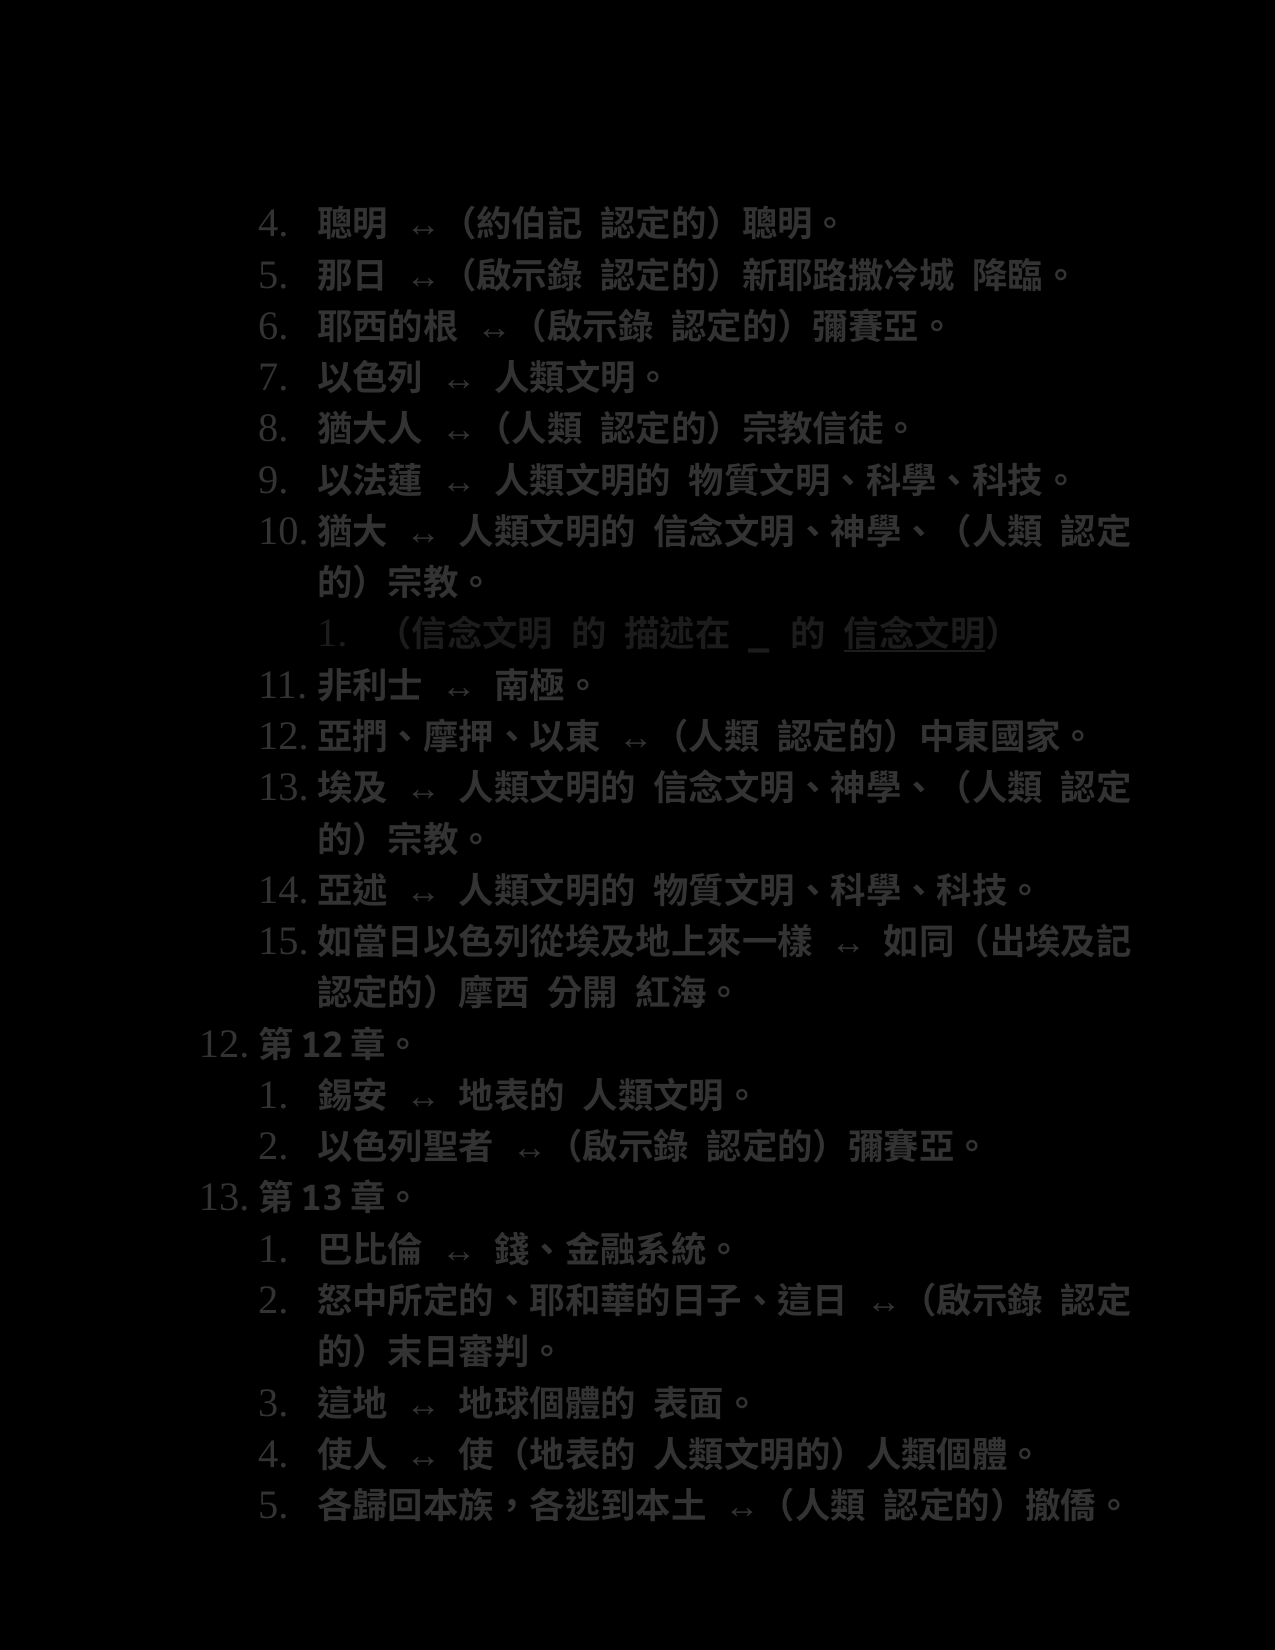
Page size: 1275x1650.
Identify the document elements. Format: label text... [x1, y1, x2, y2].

list 第12章。 [199, 1016, 1157, 1067]
list 這地 ↔ 地球個體的 表面。 [258, 1375, 1157, 1426]
list 各歸回本族，各逃到本土 ↔（人類 認定的）撤僑。 [258, 1477, 1157, 1529]
list 以色列 ↔ 人類文明。 [258, 349, 1157, 401]
list 使人 ↔ 使（地表的 人類文明的）人類個體。 [258, 1426, 1157, 1477]
list 以法蓮 ↔ 人類文明的 物質文明、科學、科技。 [258, 452, 1157, 503]
list 耶西的根 ↔（啟示錄 認定的）彌賽亞。 [258, 298, 1157, 349]
list 以色列聖者 ↔（啟示錄 認定的）彌賽亞。 [258, 1118, 1157, 1170]
list 怒中所定的、耶和華的日子、這日 ↔（啟示錄 認定的）末日審判。 [258, 1272, 1157, 1375]
list 錫安 ↔ 地表的 人類文明。 [258, 1067, 1157, 1118]
list 亞捫、摩押、以東 ↔（人類 認定的）中東國家。 [258, 708, 1157, 760]
list 非利士 ↔ 南極。 [258, 657, 1157, 708]
list 巴比倫 ↔ 錢、金融系統。 [258, 1221, 1157, 1272]
list 猶大 ↔ 人類文明的 信念文明、神學、（人類 認定的）宗教。 [258, 503, 1157, 606]
list 如當日以色列從埃及地上來一樣 ↔ 如同（出埃及記 認定的）摩西 分開 紅海。 [258, 913, 1157, 1016]
list 埃及 ↔ 人類文明的 信念文明、神學、（人類 認定的）宗教。 [258, 760, 1157, 862]
list 聰明 ↔（約伯記 認定的）聰明。 [258, 196, 1157, 247]
list 那日 ↔（啟示錄 認定的）新耶路撒冷城 降臨。 [258, 247, 1157, 298]
list 第13章。 [199, 1170, 1157, 1221]
list 亞述 ↔ 人類文明的 物質文明、科學、科技。 [258, 862, 1157, 913]
list （信念文明 的 描述在 _ 的 信念文明） [317, 606, 1157, 657]
list 猶大人 ↔（人類 認定的）宗教信徒。 [258, 401, 1157, 452]
